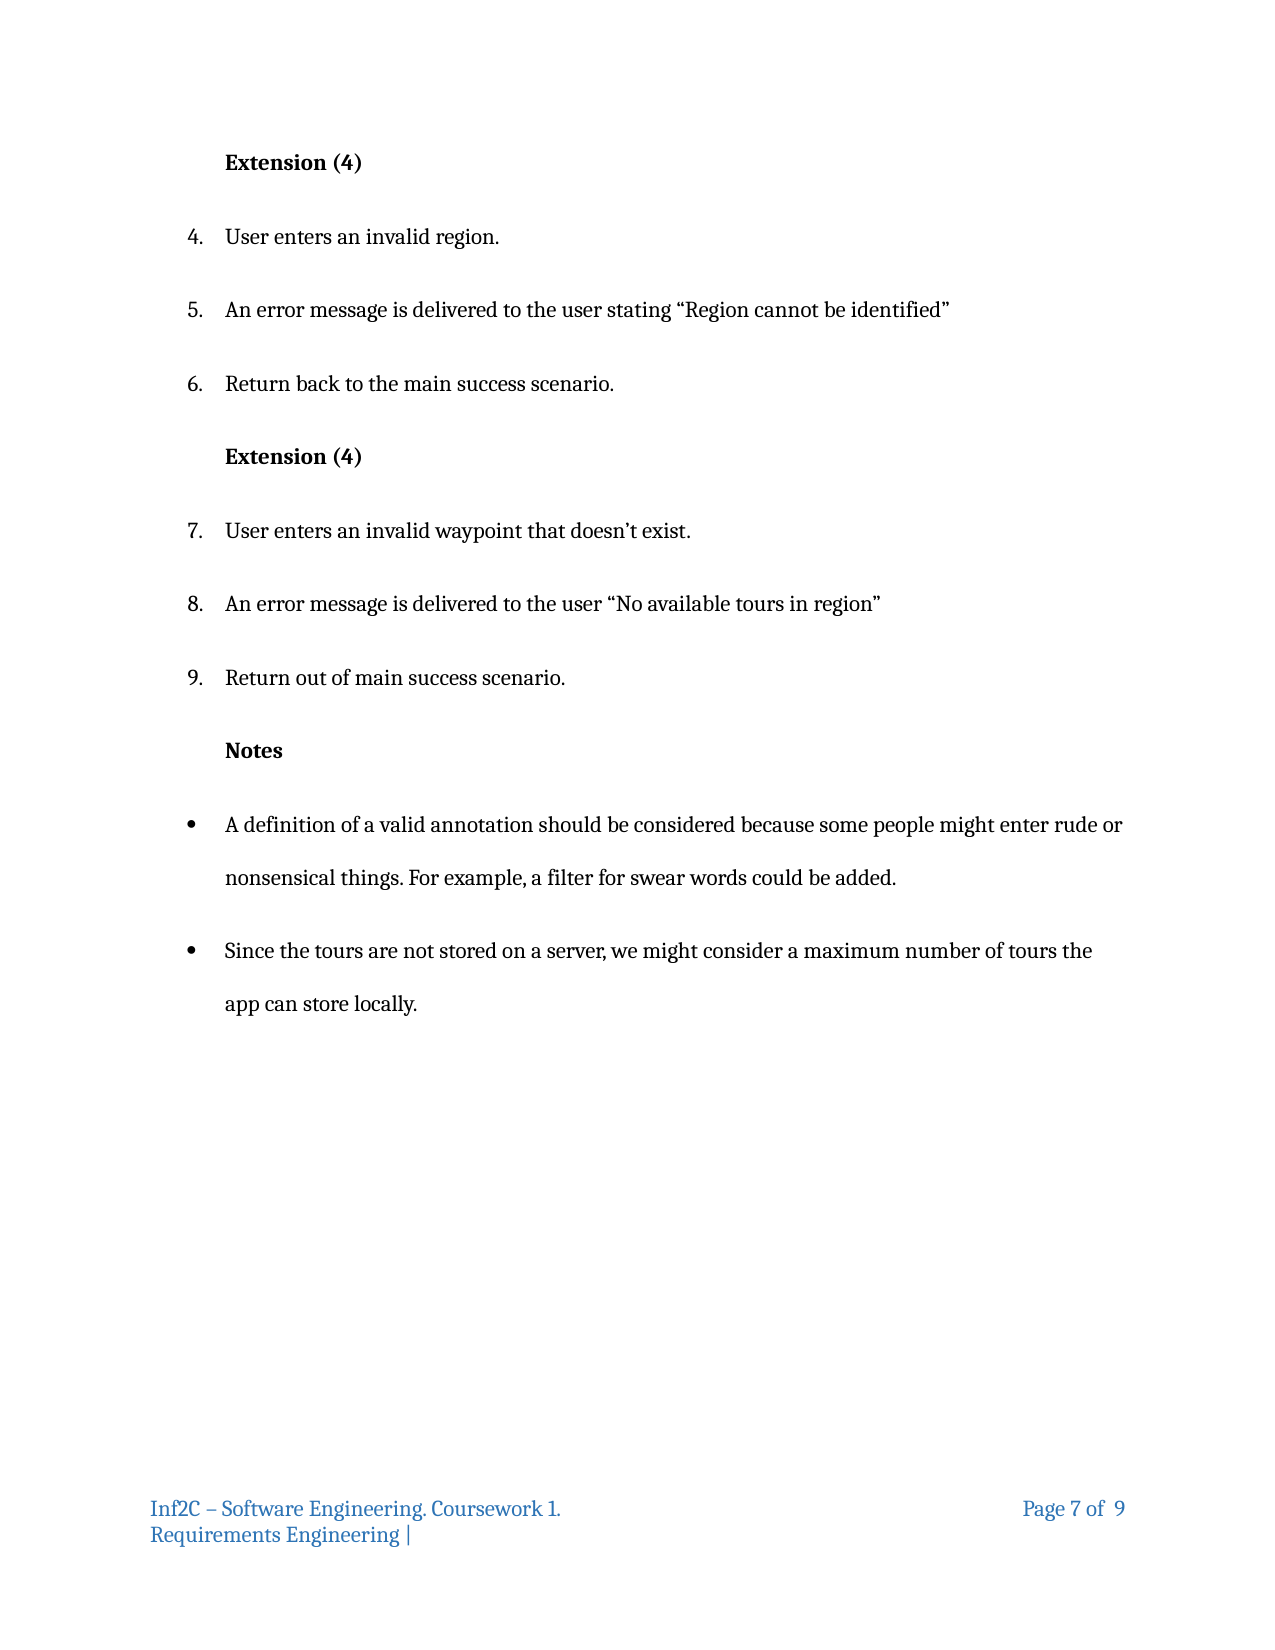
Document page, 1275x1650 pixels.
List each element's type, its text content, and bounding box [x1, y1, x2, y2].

list An error message is delivered to the user stating “Region cannot be identified” [187, 297, 1125, 323]
list Since the tours are not stored on a server, we might consider a maximum number of tours the app can store locally. [187, 938, 1125, 1017]
list User enters an invalid waypoint that doesn’t exist. [187, 518, 1125, 544]
text Notes [225, 738, 1125, 765]
list Return out of main success scenario. [187, 665, 1125, 691]
list A definition of a valid annotation should be considered because some people might enter rude or nonsensical things. For example, a filter for swear words could be added. [187, 812, 1125, 891]
list User enters an invalid region. [187, 223, 1125, 250]
list Return back to the main success scenario. [187, 371, 1125, 397]
text Extension (4) [225, 150, 1125, 176]
text Extension (4) [225, 444, 1125, 471]
list An error message is delivered to the user “No available tours in region” [187, 591, 1125, 618]
